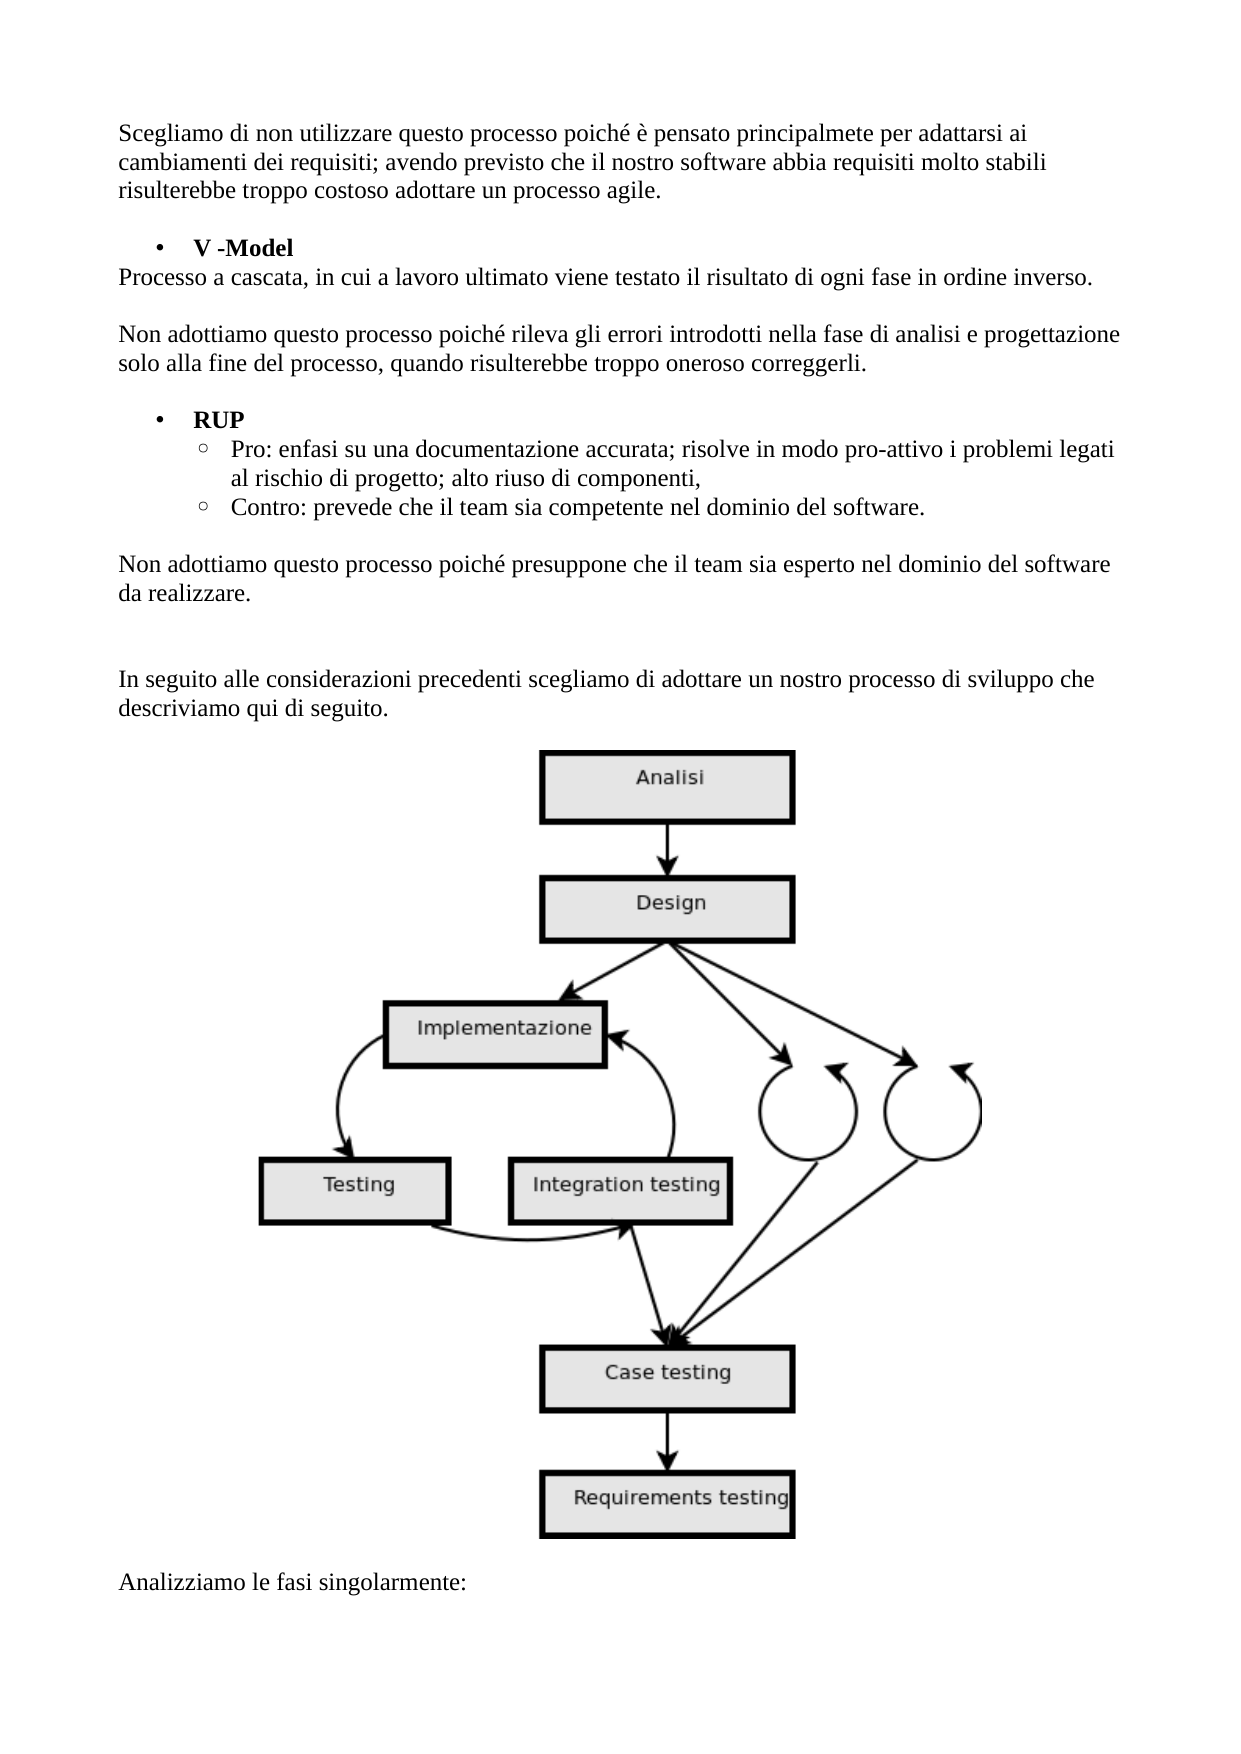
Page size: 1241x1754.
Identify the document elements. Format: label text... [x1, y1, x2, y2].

text In seguito alle considerazioni precedenti scegliamo di adottare un nostro processo di sviluppo che descriviamo qui di seguito. [118, 664, 1122, 722]
picture [258, 750, 982, 1539]
text Non adottiamo questo processo poiché rileva gli errori introdotti nella fase di analisi e progettazione solo alla fine del processo, quando risulterebbe troppo oneroso correggerli. [118, 319, 1122, 377]
list RUP [156, 406, 1122, 434]
text Processo a cascata, in cui a lavoro ultimato viene testato il risultato di ogni fase in ordine inverso. [118, 262, 1122, 291]
text Scegliamo di non utilizzare questo processo poiché è pensato principalmete per adattarsi ai cambiamenti dei requisiti; avendo previsto che il nostro software abbia requisiti molto stabili risulterebbe troppo costoso adottare un processo agile. [118, 118, 1122, 204]
list V -Model [156, 233, 1122, 262]
text Analizziamo le fasi singolarmente: [118, 1567, 1122, 1596]
text Non adottiamo questo processo poiché presuppone che il team sia esperto nel dominio del software da realizzare. [118, 549, 1122, 607]
list Pro: enfasi su una documentazione accurata; risolve in modo pro-attivo i problemi legati al rischio di progetto; alto riuso di componenti, [193, 434, 1122, 492]
list Contro: prevede che il team sia competente nel dominio del software. [193, 492, 1122, 521]
